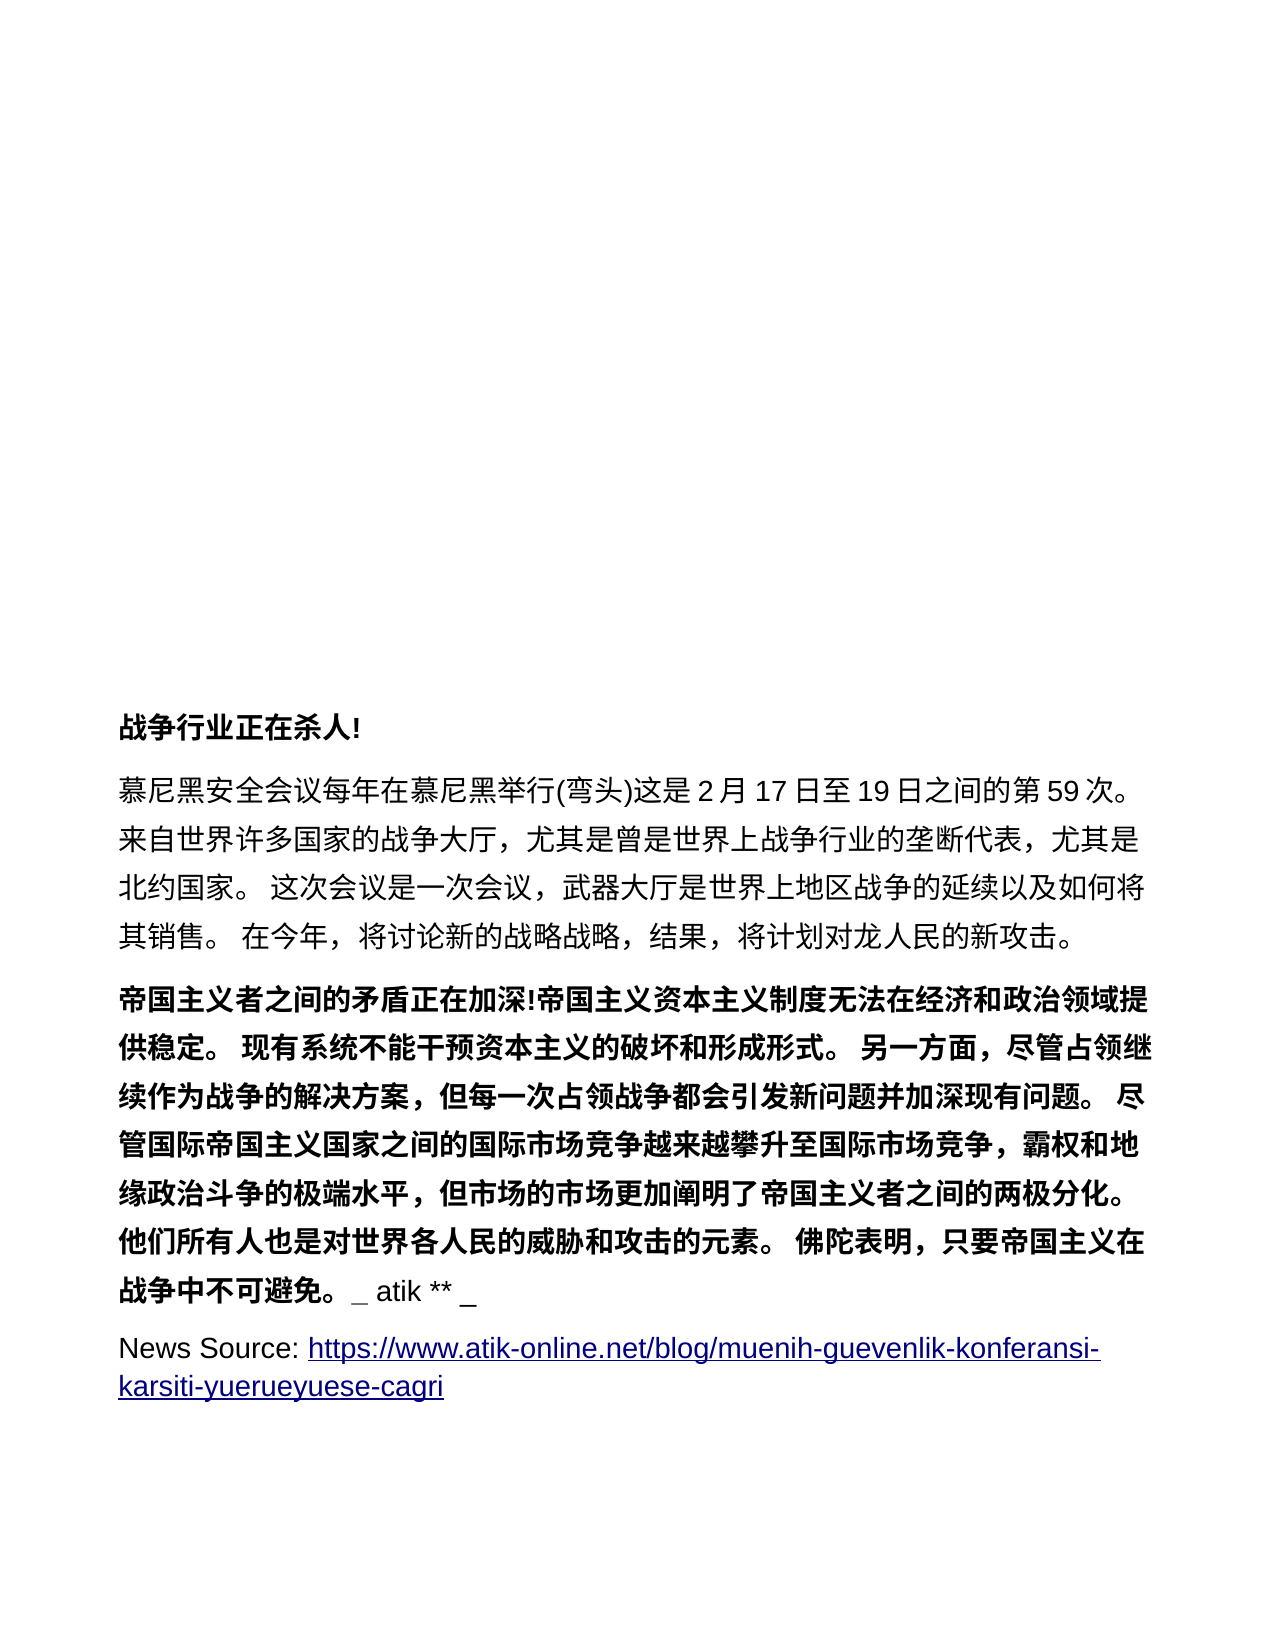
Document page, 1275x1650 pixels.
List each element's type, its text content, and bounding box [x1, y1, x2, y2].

text 慕尼黑安全会议每年在慕尼黑举行(弯头)这是2月17日至19日之间的第59次。 来自世界许多国家的战争大厅，尤其是曾是世界上战争行业的垄断代表，尤其是北约国家。 这次会议是一次会议，武器大厅是世界上地区战争的延续以及如何将其销售。 在今年，将讨论新的战略战略，结果，将计划对龙人民的新攻击。 [118, 768, 1157, 956]
text 帝国主义者之间的矛盾正在加深!帝国主义资本主义制度无法在经济和政治领域提供稳定。 现有系统不能干预资本主义的破坏和形成形式。 另一方面，尽管占领继续作为战争的解决方案，但每一次占领战争都会引发新问题并加深现有问题。 尽管国际帝国主义国家之间的国际市场竞争越来越攀升至国际市场竞争，霸权和地缘政治斗争的极端水平，但市场的市场更加阐明了帝国主义者之间的两极分化。 他们所有人也是对世界各人民的威胁和攻击的元素。 佛陀表明，只要帝国主义在战争中不可避免。_ atik ** _ [118, 976, 1157, 1310]
text 战争行业正在杀人! [118, 118, 1157, 747]
text News Source: https://www.atik-online.net/blog/muenih-guevenlik-konferansi-karsiti-yuerueyuese-cagri [118, 1331, 1157, 1403]
